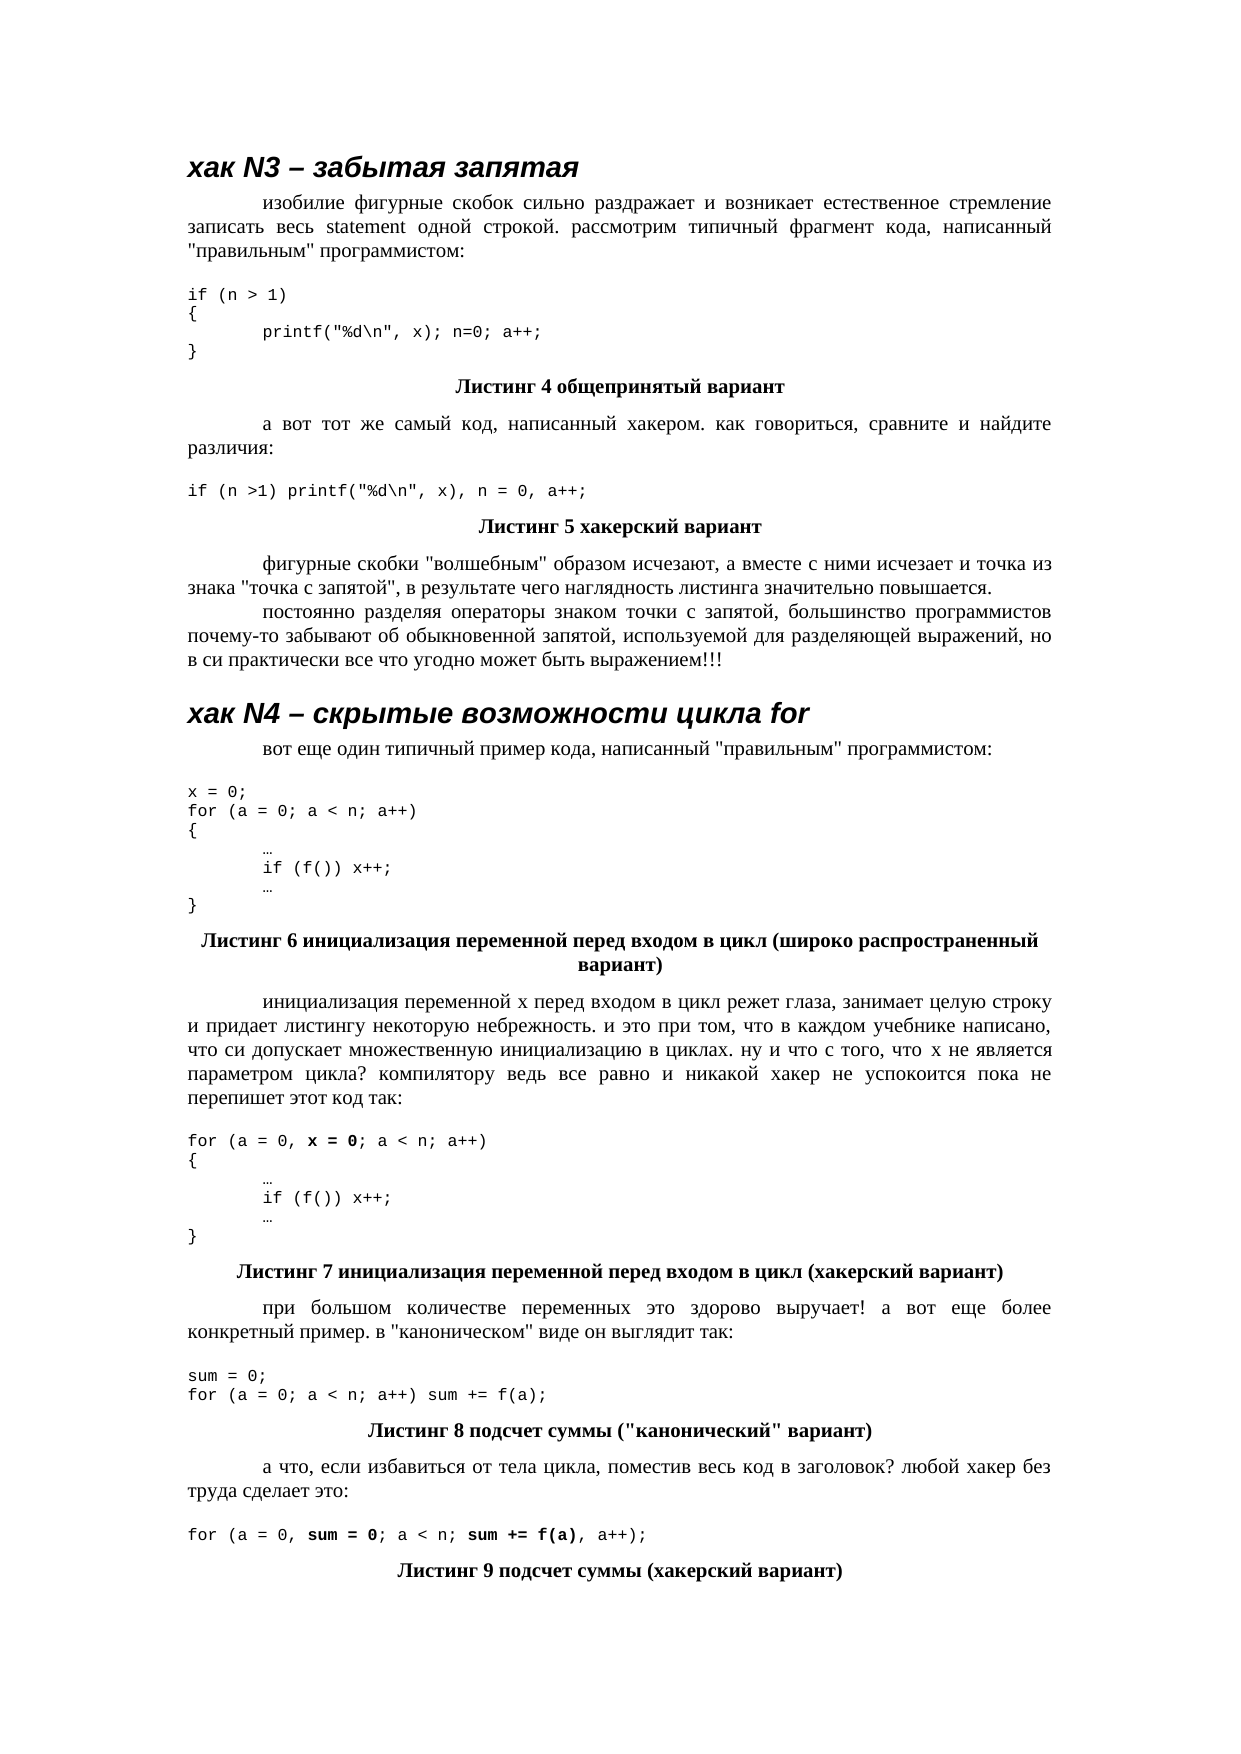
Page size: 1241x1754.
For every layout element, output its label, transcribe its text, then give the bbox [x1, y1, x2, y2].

text if (n >1) printf("%d\n", x), n = 0, a++; [187, 483, 1053, 502]
text … [187, 878, 1053, 897]
text Листинг 6 инициализация переменной перед входом в цикл (широко распространенный вариант) [187, 928, 1053, 976]
text for (a = 0, x = 0; a < n; a++) [187, 1133, 1053, 1152]
text { [187, 1152, 1053, 1171]
text Листинг 5 хакерский вариант [187, 514, 1053, 538]
text Листинг 4 общепринятый вариант [187, 374, 1053, 398]
text при большом количестве переменных это здорово выручает! а вот еще более конкретный пример. в "каноническом" виде он выглядит так: [187, 1295, 1053, 1343]
text { [187, 305, 1053, 324]
text изобилие фигурные скобок сильно раздражает и возникает естественное стремление записать весь statement одной строкой. рассмотрим типичный фрагмент кода, написанный "правильным" программистом: [187, 190, 1053, 262]
text Листинг 7 инициализация переменной перед входом в цикл (хакерский вариант) [187, 1258, 1053, 1283]
text … [187, 1171, 1053, 1189]
text … [187, 840, 1053, 859]
text if (n > 1) [187, 286, 1053, 305]
text … [187, 1208, 1053, 1227]
text sum = 0; [187, 1367, 1053, 1386]
text а что, если избавиться от тела цикла, поместив весь код в заголовок? любой хакер без труда сделает это: [187, 1454, 1053, 1502]
text } [187, 343, 1053, 361]
text for (a = 0, sum = 0; a < n; sum += f(a), a++); [187, 1526, 1053, 1545]
text if (f()) x++; [187, 859, 1053, 878]
text постоянно разделяя операторы знаком точки с запятой, большинство программистов почему-то забывают об обыкновенной запятой, используемой для разделяющей выражений, но в си практически все что угодно может быть выражением!!! [187, 599, 1053, 671]
text а вот тот же самый код, написанный хакером. как говориться, сравните и найдите различия: [187, 411, 1053, 459]
subtitle хак N4 – скрытые возможности цикла for [187, 696, 1053, 729]
text if (f()) x++; [187, 1189, 1053, 1208]
text } [187, 1227, 1053, 1246]
text printf("%d\n", x); n=0; a++; [187, 324, 1053, 343]
text инициализация переменной x перед входом в цикл режет глаза, занимает целую строку и придает листингу некоторую небрежность. и это при том, что в каждом учебнике написано, что си допускает множественную инициализацию в циклах. ну и что с того, что x не является параметром цикла? компилятору ведь все равно и никакой хакер не успокоится пока не перепишет этот код так: [187, 989, 1053, 1109]
text фигурные скобки "волшебным" образом исчезают, а вместе с ними исчезает и точка из знака "точка с запятой", в результате чего наглядность листинга значительно повышается. [187, 551, 1053, 599]
text x = 0; [187, 784, 1053, 803]
text for (a = 0; a < n; a++) [187, 803, 1053, 822]
text { [187, 822, 1053, 840]
subtitle хак N3 – забытая запятая [187, 150, 1053, 183]
text Листинг 8 подсчет суммы ("канонический" вариант) [187, 1417, 1053, 1442]
text } [187, 897, 1053, 916]
text for (a = 0; a < n; a++) sum += f(a); [187, 1386, 1053, 1405]
text вот еще один типичный пример кода, написанный "правильным" программистом: [187, 736, 1053, 760]
text Листинг 9 подсчет суммы (хакерский вариант) [187, 1558, 1053, 1582]
